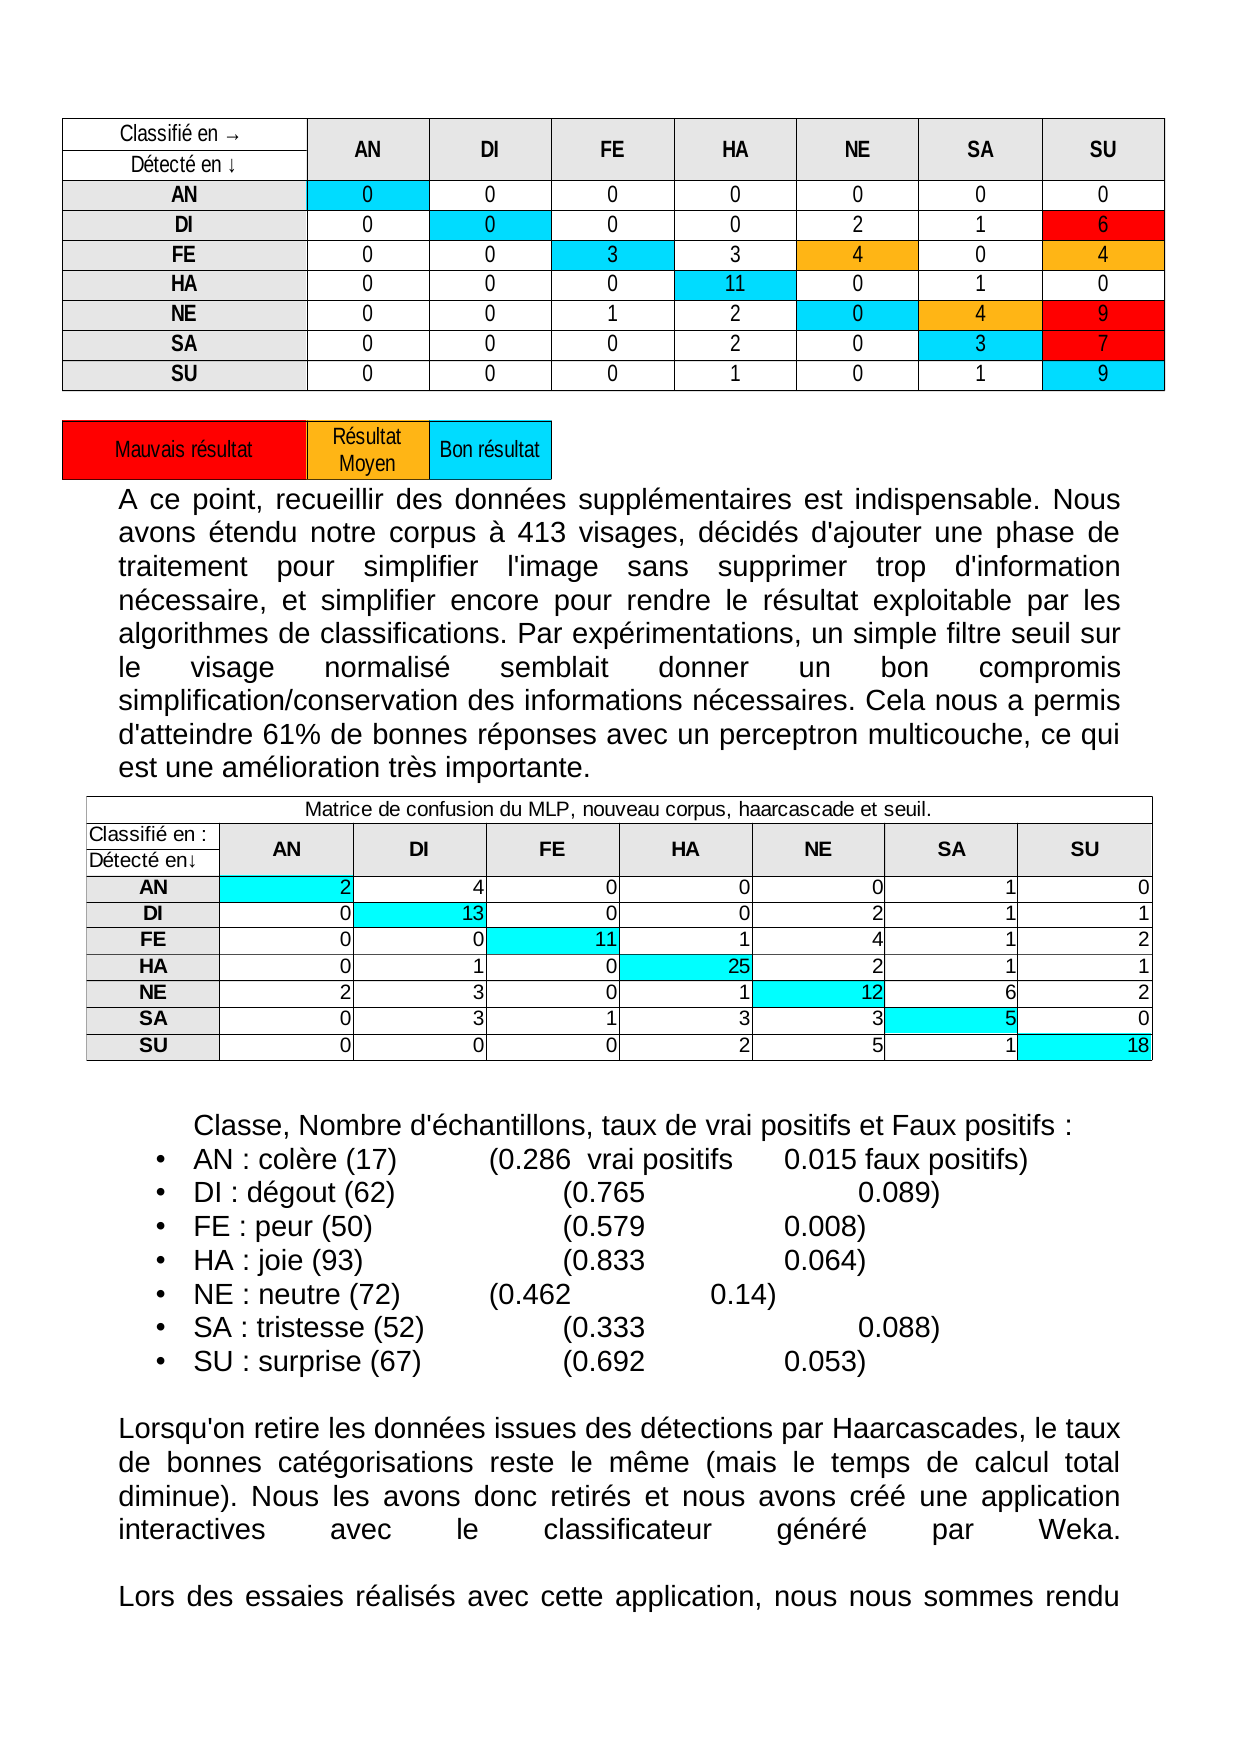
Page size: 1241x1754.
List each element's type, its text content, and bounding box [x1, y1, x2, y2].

text A ce point, recueillir des données supplémentaires est indispensable. Nous avons étendu notre corpus à 413 visages, décidés d'ajouter une phase de traitement pour simplifier l'image sans supprimer trop d'information nécessaire, et simplifier encore pour rendre le résultat exploitable par les algorithmes de classifications. Par expérimentations, un simple filtre seuil sur le visage normalisé semblait donner un bon compromis simplification/conservation des informations nécessaires. Cela nous a permis d'atteindre 61% de bonnes réponses avec un perceptron multicouche, ce qui est une amélioration très importante. [118, 392, 1122, 784]
text Lorsqu'on retire les données issues des détections par Haarcascades, le taux de bonnes catégorisations reste le même (mais le temps de calcul total diminue). Nous les avons donc retirés et nous avons créé une application interactives avec le classificateur généré par Weka. Lors des essaies réalisés avec cette application, nous nous sommes rendu [118, 1411, 1122, 1613]
list FE : peur (50) (0.579 0.008) [156, 1209, 1122, 1243]
list NE : neutre (72) (0.462 0.14) [156, 1277, 1122, 1310]
list Classe, Nombre d'échantillons, taux de vrai positifs et Faux positifs : [156, 1108, 1122, 1142]
list DI : dégout (62) (0.765 0.089) [156, 1175, 1122, 1209]
list HA : joie (93) (0.833 0.064) [156, 1243, 1122, 1277]
list SU : surprise (67) (0.692 0.053) [156, 1344, 1122, 1378]
list SA : tristesse (52) (0.333 0.088) [156, 1310, 1122, 1344]
list AN : colère (17) (0.286 vrai positifs 0.015 faux positifs) [156, 1142, 1122, 1175]
